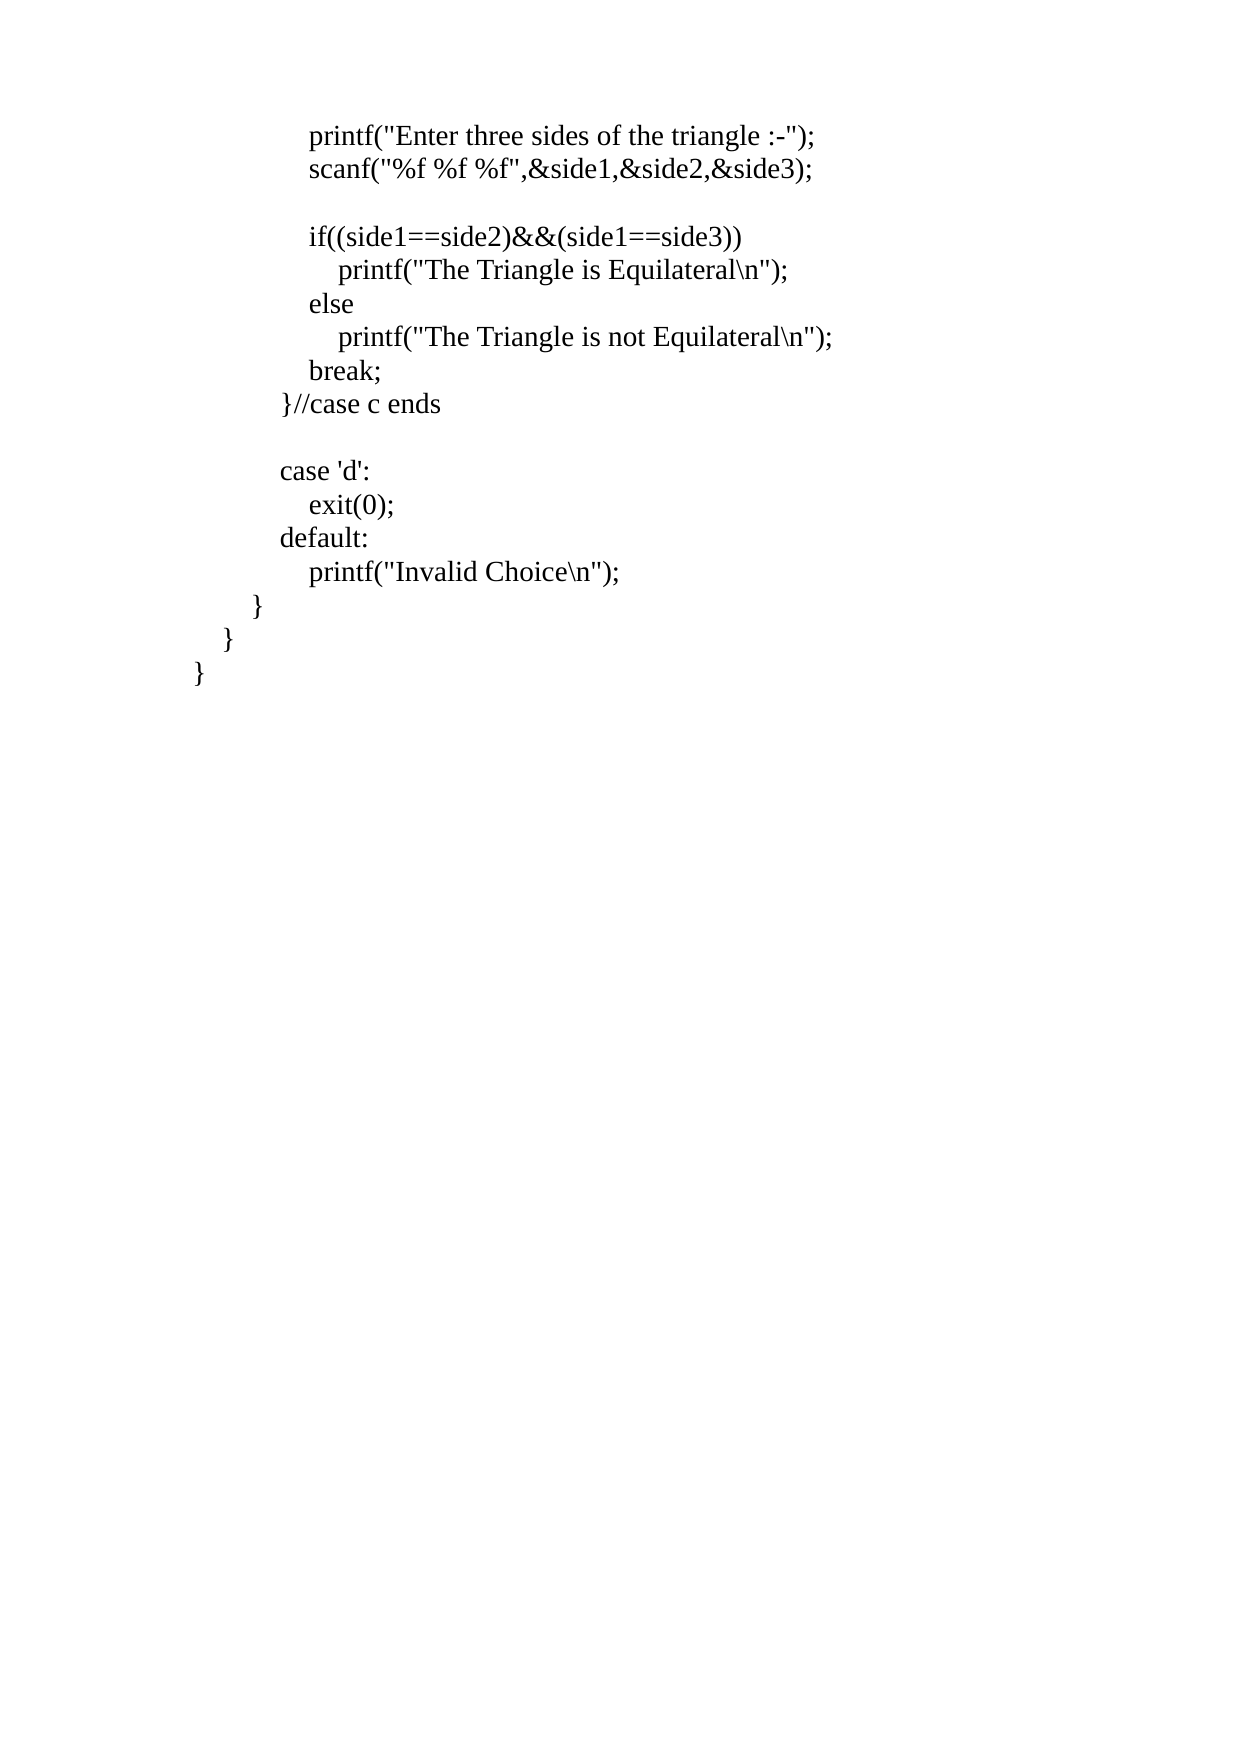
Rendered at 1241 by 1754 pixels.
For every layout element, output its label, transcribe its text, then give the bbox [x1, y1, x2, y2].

text if((side1==side2)&&(side1==side3)) [118, 219, 1122, 252]
text default: [118, 521, 1122, 554]
text } [118, 621, 1122, 655]
text case 'd': [118, 453, 1122, 487]
text }//case c ends [118, 386, 1122, 420]
text else [118, 286, 1122, 319]
text break; [118, 353, 1122, 386]
text } [118, 588, 1122, 621]
text printf("Invalid Choice\n"); [118, 554, 1122, 588]
text } [118, 655, 1122, 688]
text printf("The Triangle is not Equilateral\n"); [118, 319, 1122, 353]
text printf("The Triangle is Equilateral\n"); [118, 252, 1122, 286]
text printf("Enter three sides of the triangle :-"); [118, 118, 1122, 152]
text scanf("%f %f %f",&side1,&side2,&side3); [118, 152, 1122, 185]
text exit(0); [118, 487, 1122, 521]
